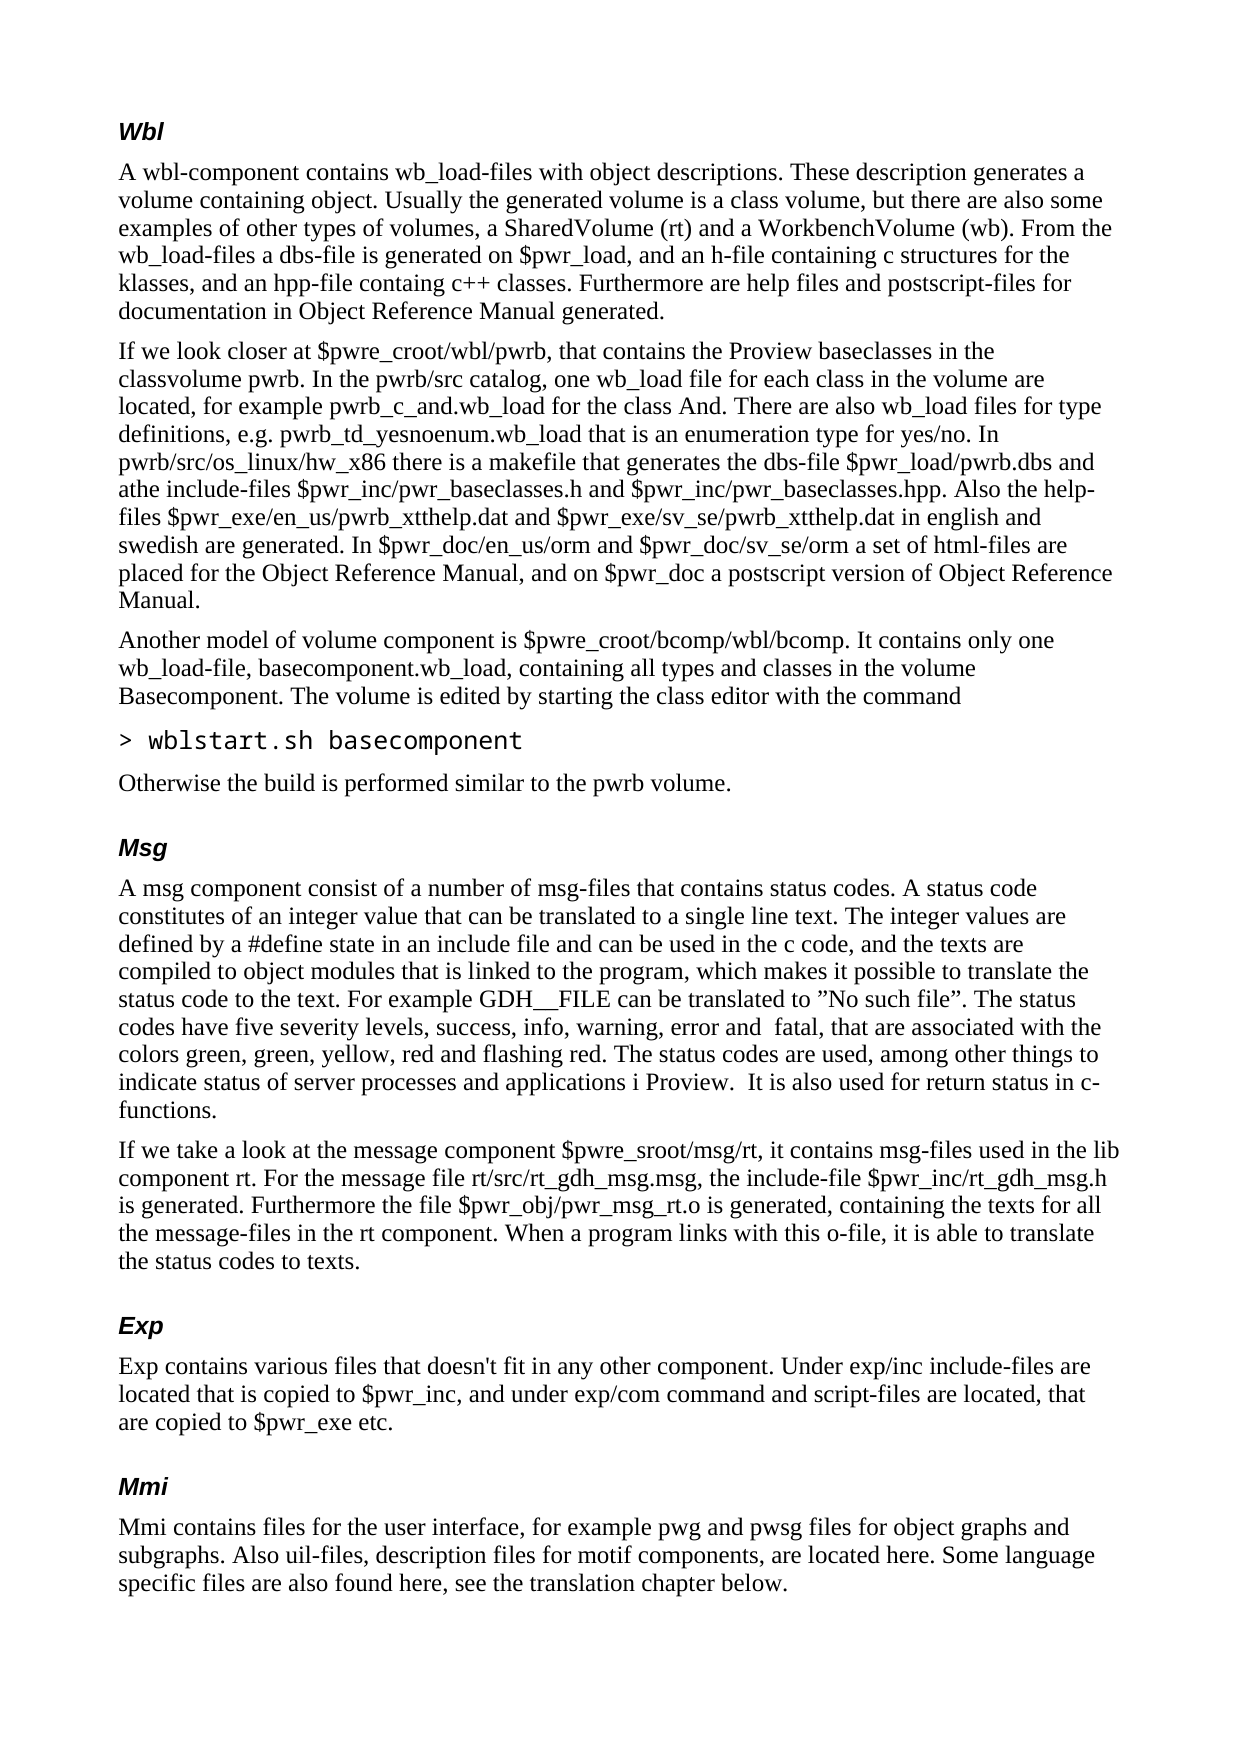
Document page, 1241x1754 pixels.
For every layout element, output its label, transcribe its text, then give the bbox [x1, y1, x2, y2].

text Exp contains various files that doesn't fit in any other component. Under exp/inc include-files are located that is copied to $pwr_inc, and under exp/com command and script-files are located, that are copied to $pwr_exe etc. [118, 1352, 1122, 1436]
text Another model of volume component is $pwre_croot/bcomp/wbl/bcomp. It contains only one wb_load-file, basecomponent.wb_load, containing all types and classes in the volume Basecomponent. The volume is edited by starting the class editor with the command [118, 627, 1122, 710]
subtitle Wbl [118, 118, 1122, 146]
subtitle Mmi [118, 1473, 1122, 1501]
text A msg component consist of a number of msg-files that contains status codes. A status code constitutes of an integer value that can be translated to a single line text. The integer values are defined by a #define state in an include file and can be used in the c code, and the texts are compiled to object modules that is linked to the program, which makes it possible to translate the status code to the text. For example GDH__FILE can be translated to ”No such file”. The status codes have five severity levels, success, info, warning, error and fatal, that are associated with the colors green, green, yellow, red and flashing red. The status codes are used, among other things to indicate status of server processes and applications i Proview. It is also used for return status in c-functions. [118, 874, 1122, 1124]
text If we look closer at $pwre_croot/wbl/pwrb, that contains the Proview baseclasses in the classvolume pwrb. In the pwrb/src catalog, one wb_load file for each class in the volume are located, for example pwrb_c_and.wb_load for the class And. There are also wb_load files for type definitions, e.g. pwrb_td_yesnoenum.wb_load that is an enumeration type for yes/no. In pwrb/src/os_linux/hw_x86 there is a makefile that generates the dbs-file $pwr_load/pwrb.dbs and athe include-files $pwr_inc/pwr_baseclasses.h and $pwr_inc/pwr_baseclasses.hpp. Also the help-files $pwr_exe/en_us/pwrb_xtthelp.dat and $pwr_exe/sv_se/pwrb_xtthelp.dat in english and swedish are generated. In $pwr_doc/en_us/orm and $pwr_doc/sv_se/orm a set of html-files are placed for the Object Reference Manual, and on $pwr_doc a postscript version of Object Reference Manual. [118, 337, 1122, 614]
subtitle Msg [118, 834, 1122, 862]
text A wbl-component contains wb_load-files with object descriptions. These description generates a volume containing object. Usually the generated volume is a class volume, but there are also some examples of other types of volumes, a SharedVolume (rt) and a WorkbenchVolume (wb). From the wb_load-files a dbs-file is generated on $pwr_load, and an h-file containing c structures for the klasses, and an hpp-file containg c++ classes. Furthermore are help files and postscript-files for documentation in Object Reference Manual generated. [118, 158, 1122, 324]
text Mmi contains files for the user interface, for example pwg and pwsg files for object graphs and subgraphs. Also uil-files, description files for motif components, are located here. Some language specific files are also found here, see the translation chapter below. [118, 1513, 1122, 1596]
text If we take a look at the message component $pwre_sroot/msg/rt, it contains msg-files used in the lib component rt. For the message file rt/src/rt_gdh_msg.msg, the include-file $pwr_inc/rt_gdh_msg.h is generated. Furthermore the file $pwr_obj/pwr_msg_rt.o is generated, containing the texts for all the message-files in the rt component. When a program links with this o-file, it is able to translate the status codes to texts. [118, 1136, 1122, 1275]
text Otherwise the build is performed similar to the pwrb volume. [118, 769, 1122, 797]
subtitle Exp [118, 1312, 1122, 1340]
text > wblstart.sh basecomponent [118, 722, 1122, 756]
